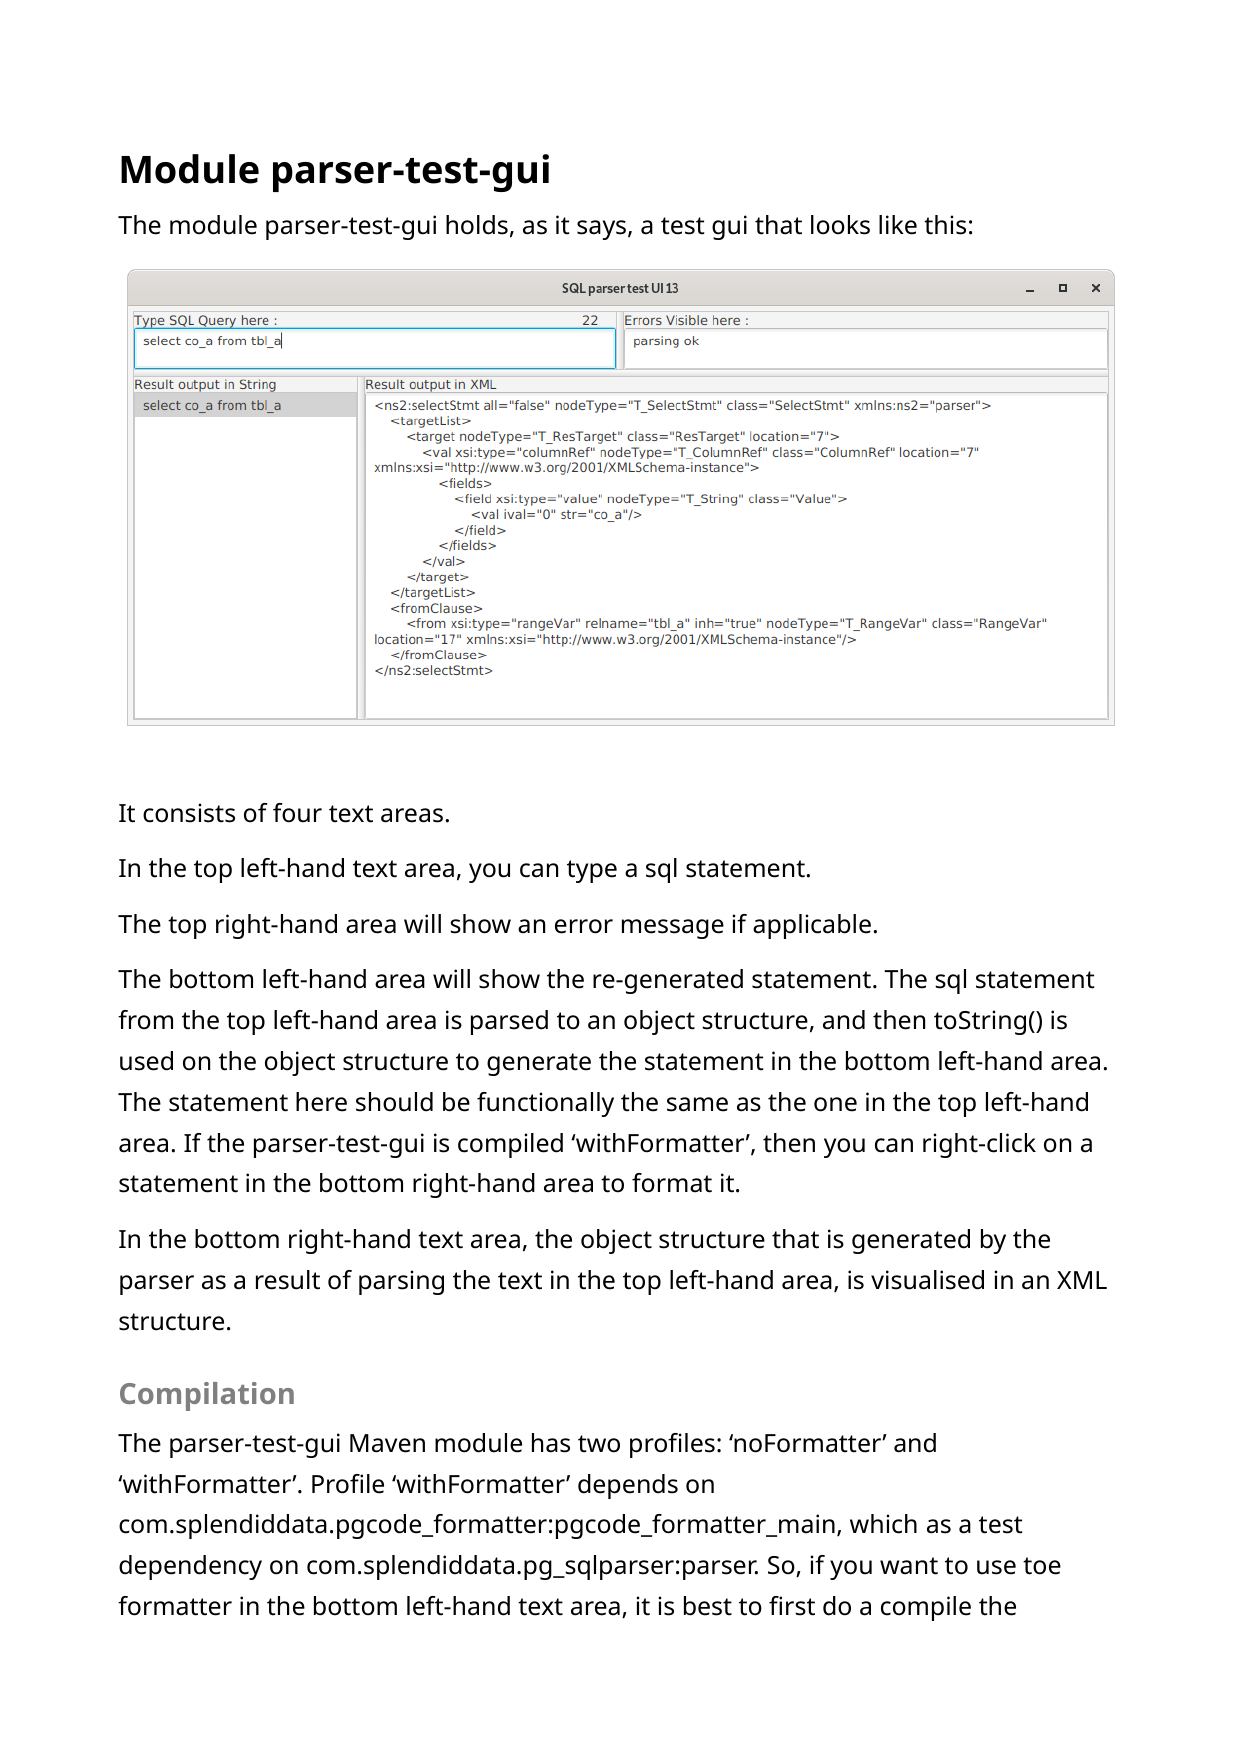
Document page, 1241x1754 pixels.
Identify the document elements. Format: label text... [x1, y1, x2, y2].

text The top right-hand area will show an error message if applicable. [118, 907, 1122, 941]
text In the top left-hand text area, you can type a sql statement. [118, 851, 1122, 885]
text In the bottom right-hand text area, the object structure that is generated by the parser as a result of parsing the text in the top left-hand area, is visualised in an XML structure. [118, 1222, 1122, 1337]
text The module parser-test-gui holds, as it says, a test gui that looks like this: [118, 207, 1122, 241]
picture [118, 262, 1123, 734]
text The parser-test-gui Maven module has two profiles: ‘noFormatter’ and ‘withFormatter’. Profile ‘withFormatter’ depends on com.splendiddata.pgcode_formatter:pgcode_formatter_main, which as a test dependency on com.splendiddata.pg_sqlparser:parser. So, if you want to use toe formatter in the bottom left-hand text area, it is best to first do a compile the [118, 1425, 1122, 1623]
text The bottom left-hand area will show the re-generated statement. The sql statement from the top left-hand area is parsed to an object structure, and then toString() is used on the object structure to generate the statement in the bottom left-hand area. The statement here should be functionally the same as the one in the top left-hand area. If the parser-test-gui is compiled ‘withFormatter’, then you can right-click on a statement in the bottom right-hand area to format it. [118, 962, 1122, 1200]
subtitle Module parser-test-gui [118, 143, 1122, 195]
subtitle Compilation [118, 1373, 1122, 1413]
text It consists of four text areas. [118, 796, 1122, 830]
